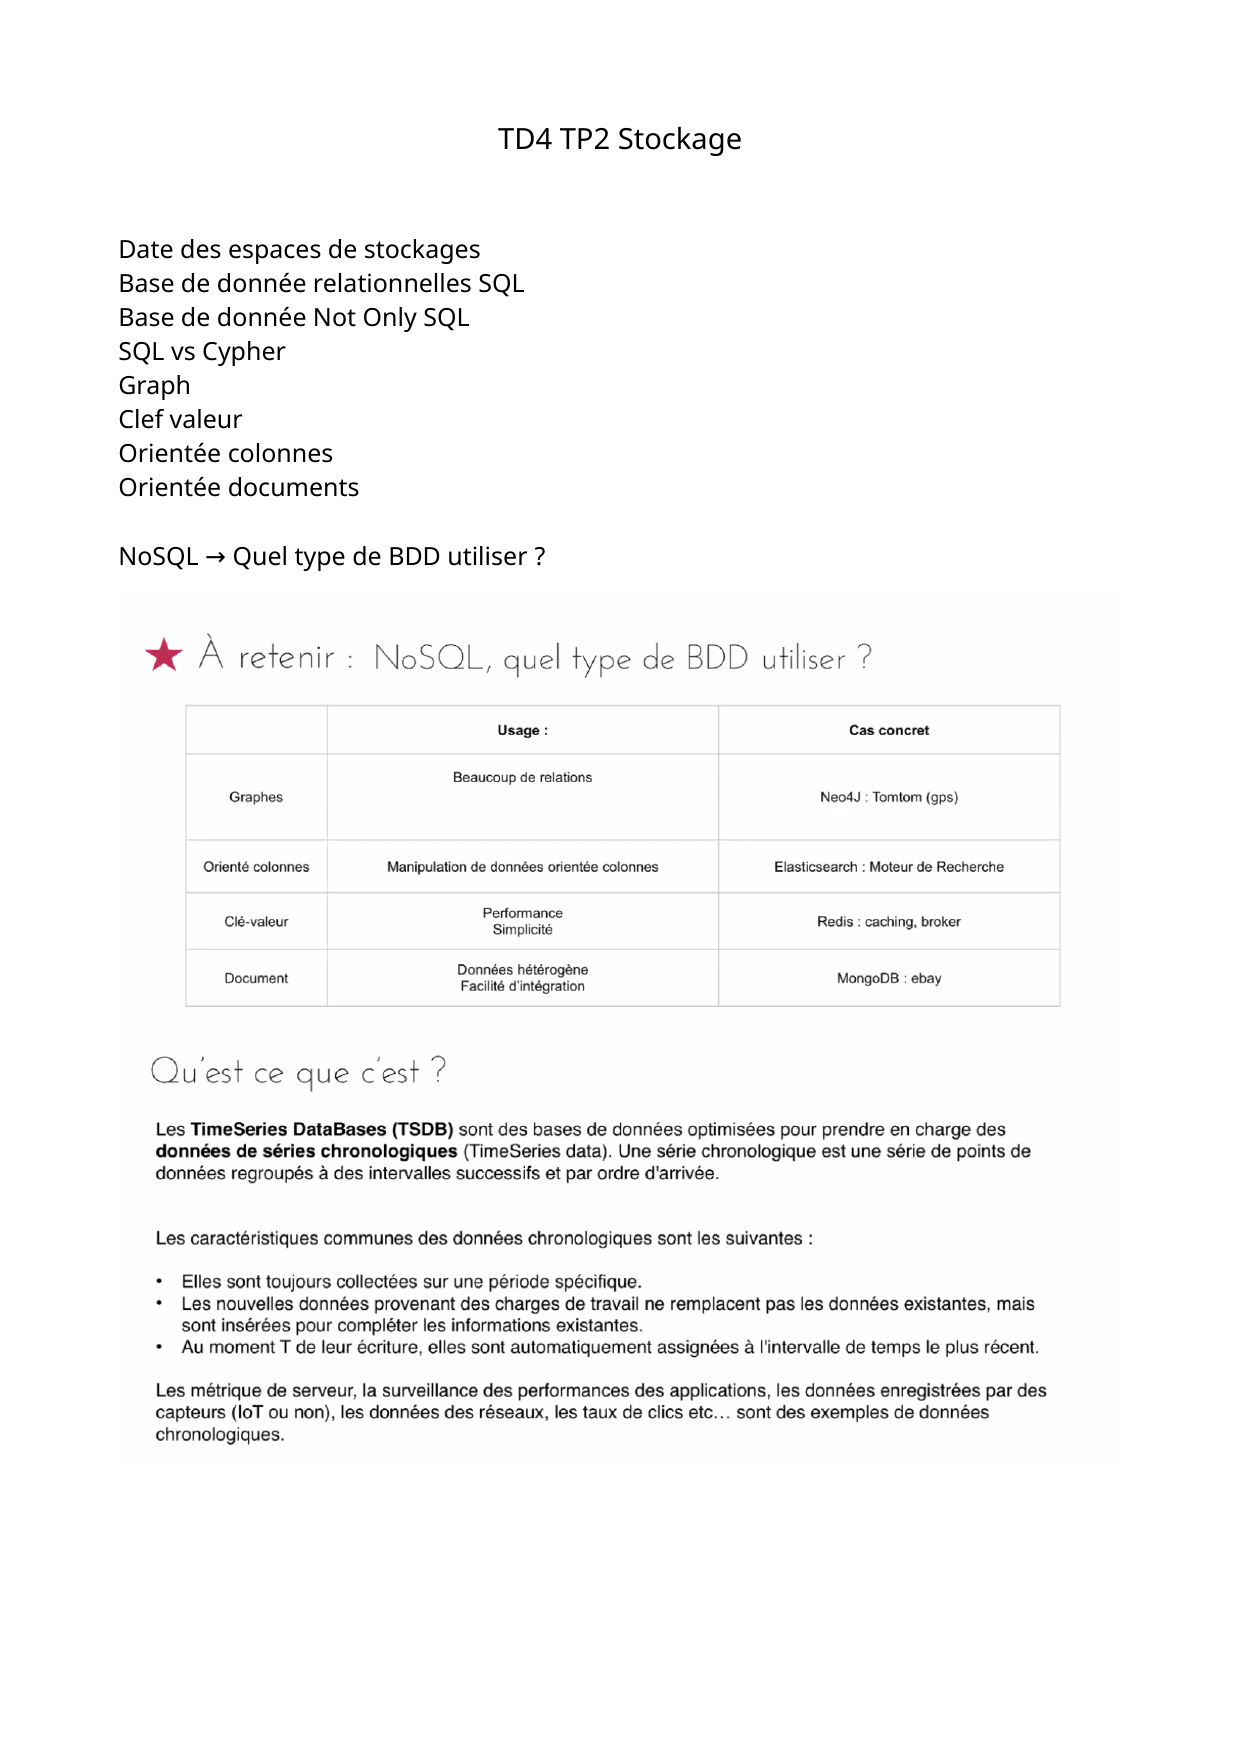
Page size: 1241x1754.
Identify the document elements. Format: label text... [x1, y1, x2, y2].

text Graph [118, 368, 1122, 402]
text Base de donnée relationnelles SQL [118, 266, 1122, 300]
text Clef valeur [118, 402, 1122, 436]
text SQL vs Cypher [118, 334, 1122, 368]
text Orientée colonnes [118, 436, 1122, 470]
text Date des espaces de stockages [118, 232, 1122, 266]
text TD4 TP2 Stockage [118, 118, 1122, 158]
picture [118, 590, 1123, 1466]
text NoSQL → Quel type de BDD utiliser ? [118, 538, 1122, 572]
text Orientée documents [118, 470, 1122, 504]
text Base de donnée Not Only SQL [118, 300, 1122, 334]
